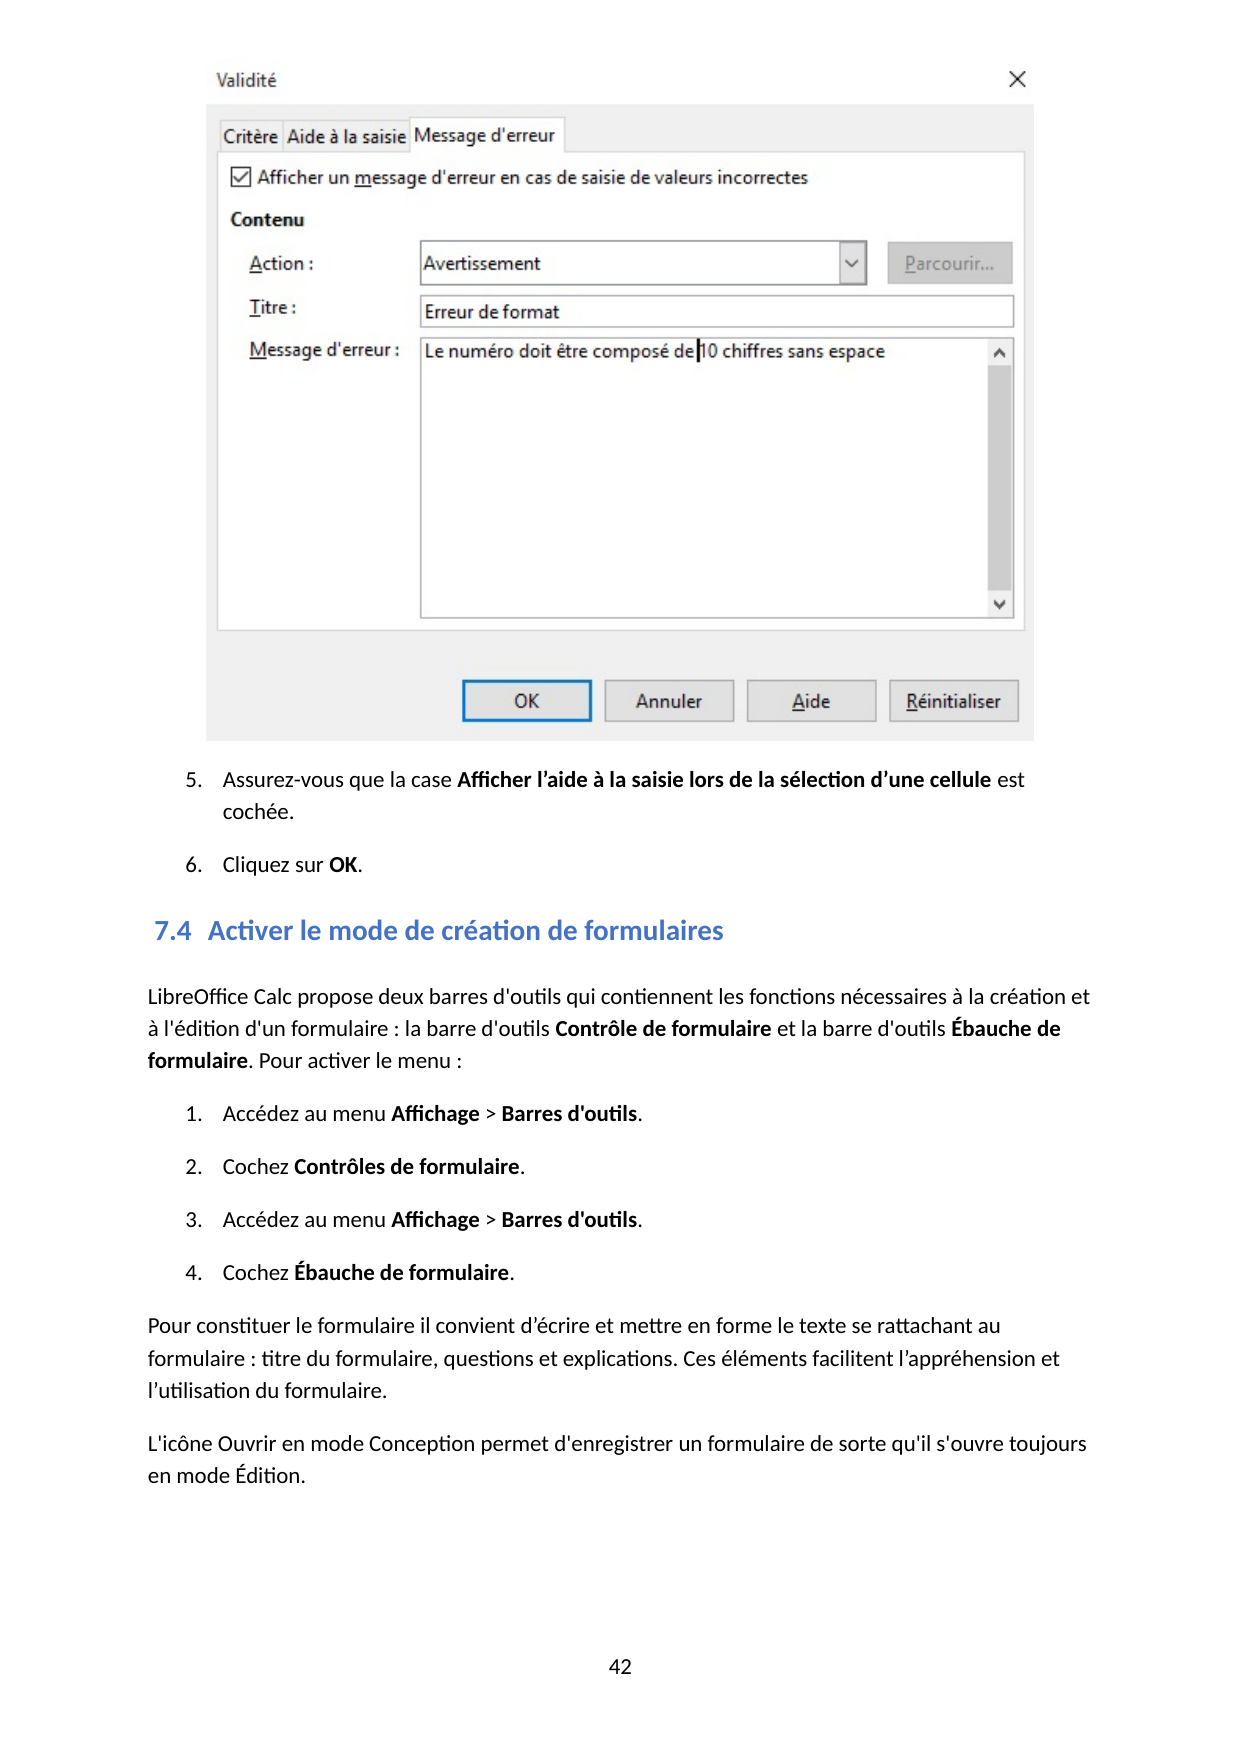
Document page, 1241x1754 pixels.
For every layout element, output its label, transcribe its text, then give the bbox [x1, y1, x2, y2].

list Cliquez sur OK. [185, 851, 1093, 878]
subtitle Activer le mode de création de formulaires [148, 912, 1093, 948]
list Accédez au menu Affichage > Barres d'outils. [185, 1099, 1093, 1127]
text LibreOffice Calc propose deux barres d'outils qui contiennent les fonctions nécessaires à la création et à l'édition d'un formulaire : la barre d'outils Contrôle de formulaire et la barre d'outils Ébauche de formulaire. Pour activer le menu : [148, 982, 1093, 1074]
picture [206, 59, 1034, 741]
text L'icône Ouvrir en mode Conception permet d'enregistrer un formulaire de sorte qu'il s'ouvre toujours en mode Édition. [148, 1429, 1093, 1489]
text Pour constituer le formulaire il convient d’écrire et mettre en forme le texte se rattachant au formulaire : titre du formulaire, questions et explications. Ces éléments facilitent l’appréhension et l’utilisation du formulaire. [148, 1312, 1093, 1404]
list Cochez Ébauche de formulaire. [185, 1258, 1093, 1287]
list Assurez-vous que la case Afficher l’aide à la saisie lors de la sélection d’une cellule est cochée. [185, 765, 1093, 826]
list Cochez Contrôles de formulaire. [185, 1152, 1093, 1181]
list Accédez au menu Affichage > Barres d'outils. [185, 1206, 1093, 1233]
